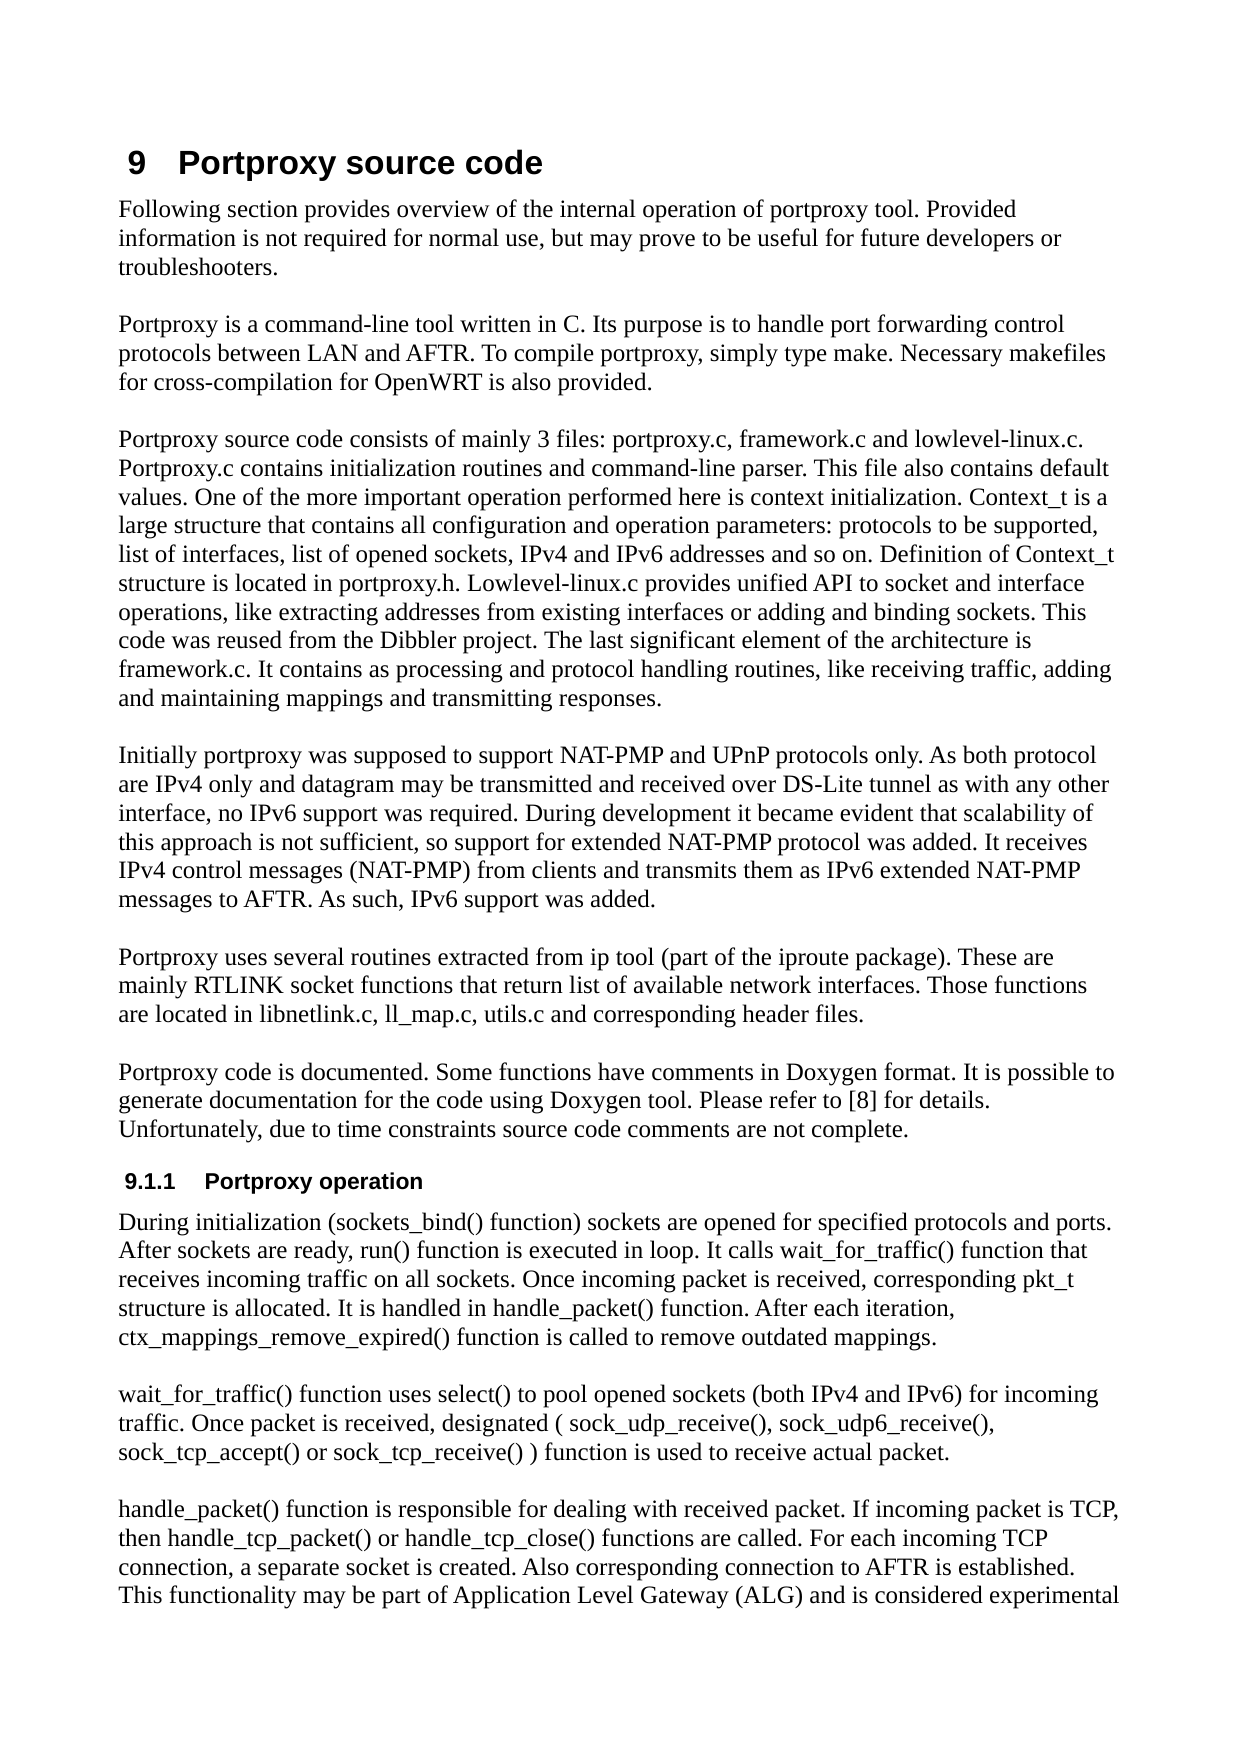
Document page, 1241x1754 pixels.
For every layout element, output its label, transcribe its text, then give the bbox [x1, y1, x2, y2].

text Portproxy source code consists of mainly 3 files: portproxy.c, framework.c and lowlevel-linux.c. Portproxy.c contains initialization routines and command-line parser. This file also contains default values. One of the more important operation performed here is context initialization. Context_t is a large structure that contains all configuration and operation parameters: protocols to be supported, list of interfaces, list of opened sockets, IPv4 and IPv6 addresses and so on. Definition of Context_t structure is located in portproxy.h. Lowlevel-linux.c provides unified API to socket and interface operations, like extracting addresses from existing interfaces or adding and binding sockets. This code was reused from the Dibbler project. The last significant element of the architecture is framework.c. It contains as processing and protocol handling routines, like receiving traffic, adding and maintaining mappings and transmitting responses. [118, 424, 1122, 712]
text During initialization (sockets_bind() function) sockets are opened for specified protocols and ports. After sockets are ready, run() function is executed in loop. It calls wait_for_traffic() function that receives incoming traffic on all sockets. Once incoming packet is received, corresponding pkt_t structure is allocated. It is handled in handle_packet() function. After each iteration, ctx_mappings_remove_expired() function is called to remove outdated mappings. [118, 1207, 1122, 1351]
text wait_for_traffic() function uses select() to pool opened sockets (both IPv4 and IPv6) for incoming traffic. Once packet is received, designated ( sock_udp_receive(), sock_udp6_receive(), sock_tcp_accept() or sock_tcp_receive() ) function is used to receive actual packet. [118, 1379, 1122, 1466]
text handle_packet() function is responsible for dealing with received packet. If incoming packet is TCP, then handle_tcp_packet() or handle_tcp_close() functions are called. For each incoming TCP connection, a separate socket is created. Also corresponding connection to AFTR is established. This functionality may be part of Application Level Gateway (ALG) and is considered experimental [118, 1494, 1122, 1609]
text Initially portproxy was supposed to support NAT-PMP and UPnP protocols only. As both protocol are IPv4 only and datagram may be transmitted and received over DS-Lite tunnel as with any other interface, no IPv6 support was required. During development it became evident that scalability of this approach is not sufficient, so support for extended NAT-PMP protocol was added. It receives IPv4 control messages (NAT-PMP) from clients and transmits them as IPv6 extended NAT-PMP messages to AFTR. As such, IPv6 support was added. [118, 741, 1122, 913]
text Following section provides overview of the internal operation of portproxy tool. Provided information is not required for normal use, but may prove to be useful for future developers or troubleshooters. [118, 194, 1122, 281]
subtitle Portproxy source code [118, 143, 1122, 182]
text Portproxy is a command-line tool written in C. Its purpose is to handle port forwarding control protocols between LAN and AFTR. To compile portproxy, simply type make. Necessary makefiles for cross-compilation for OpenWRT is also provided. [118, 309, 1122, 396]
subtitle Portproxy operation [118, 1168, 1122, 1194]
text Portproxy code is documented. Some functions have comments in Doxygen format. It is possible to generate documentation for the code using Doxygen tool. Please refer to [8] for details. Unfortunately, due to time constraints source code comments are not complete. [118, 1057, 1122, 1143]
text Portproxy uses several routines extracted from ip tool (part of the iproute package). These are mainly RTLINK socket functions that return list of available network interfaces. Those functions are located in libnetlink.c, ll_map.c, utils.c and corresponding header files. [118, 942, 1122, 1028]
